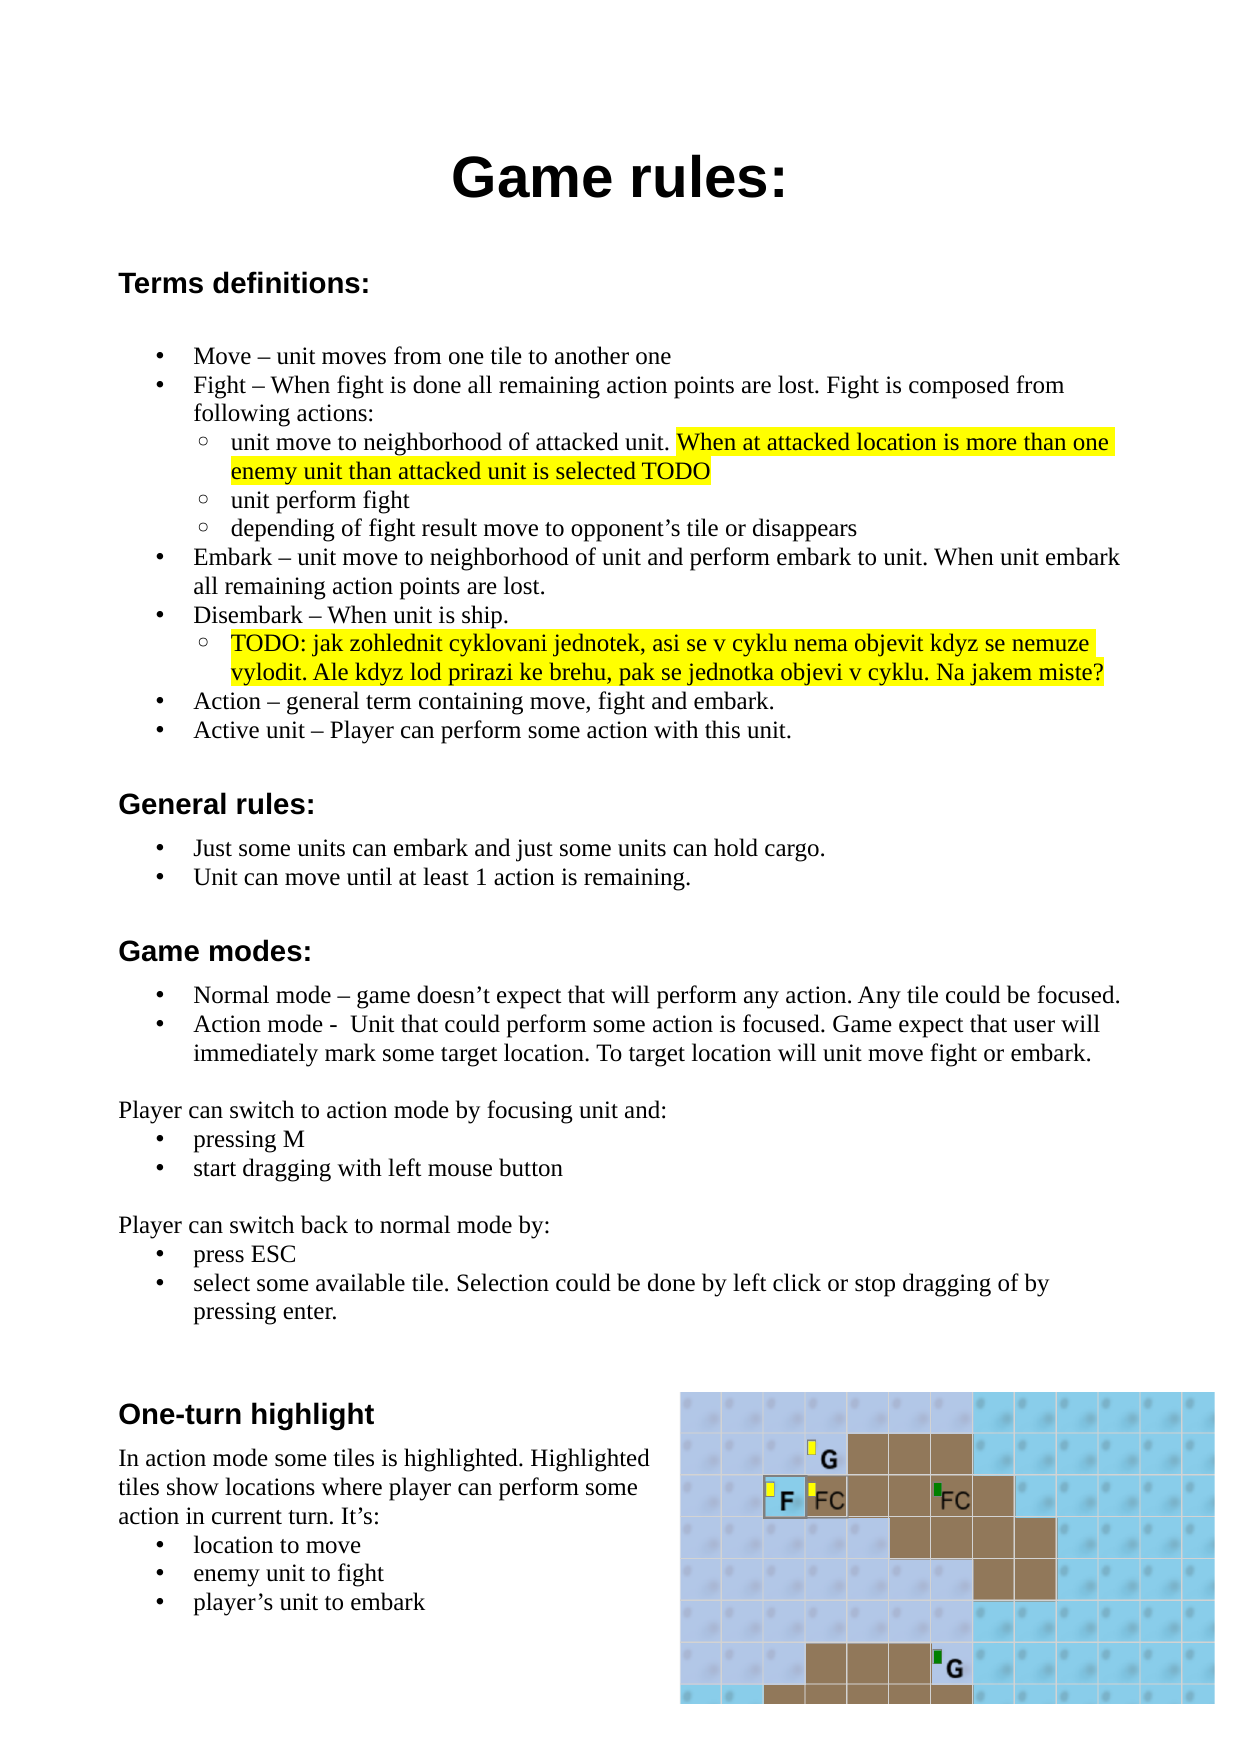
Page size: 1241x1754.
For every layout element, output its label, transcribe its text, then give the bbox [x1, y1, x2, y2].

list start dragging with left mouse button [156, 1153, 1122, 1181]
title Game rules: [118, 143, 1122, 210]
list Just some units can embark and just some units can hold cargo. [156, 833, 1122, 862]
list Active unit – Player can perform some action with this unit. [156, 715, 1122, 743]
list enemy unit to fight [156, 1558, 679, 1587]
list depending of fight result move to opponent’s tile or disappears [193, 513, 1122, 542]
text In action mode some tiles is highlighted. Highlighted tiles show locations where player can perform some action in current turn. It’s: [118, 1443, 679, 1530]
list press ESC [156, 1239, 1122, 1268]
subtitle Terms definitions: [118, 266, 1122, 300]
list unit move to neighborhood of attacked unit. When at attacked location is more than one enemy unit than attacked unit is selected TODO [193, 427, 1122, 485]
list Action – general term containing move, fight and embark. [156, 686, 1122, 715]
list pressing M [156, 1124, 1122, 1153]
list player’s unit to embark [156, 1587, 679, 1616]
list Action mode - Unit that could perform some action is focused. Game expect that user will immediately mark some target location. To target location will unit move fight or embark. [156, 1009, 1122, 1066]
list Normal mode – game doesn’t expect that will perform any action. Any tile could be focused. [156, 980, 1122, 1009]
list Disembark – When unit is ship. [156, 600, 1122, 628]
picture [679, 1392, 1215, 1704]
list Move – unit moves from one tile to another one [156, 341, 1122, 370]
list Embark – unit move to neighborhood of unit and perform embark to unit. When unit embark all remaining action points are lost. [156, 542, 1122, 600]
subtitle One-turn highlight [118, 1397, 679, 1431]
list select some available tile. Selection could be done by left click or stop dragging of by pressing enter. [156, 1268, 1122, 1325]
list Unit can move until at least 1 action is remaining. [156, 862, 1122, 891]
list location to move [156, 1530, 679, 1558]
subtitle General rules: [118, 787, 1122, 821]
list TODO: jak zohlednit cyklovani jednotek, asi se v cyklu nema objevit kdyz se nemuze vylodit. Ale kdyz lod prirazi ke brehu, pak se jednotka objevi v cyklu. Na jakem miste? [193, 628, 1122, 686]
text Player can switch to action mode by focusing unit and: [118, 1095, 1122, 1124]
list unit perform fight [193, 485, 1122, 513]
subtitle Game modes: [118, 934, 1122, 968]
text Player can switch back to normal mode by: [118, 1210, 1122, 1239]
list Fight – When fight is done all remaining action points are lost. Fight is composed from following actions: [156, 370, 1122, 427]
